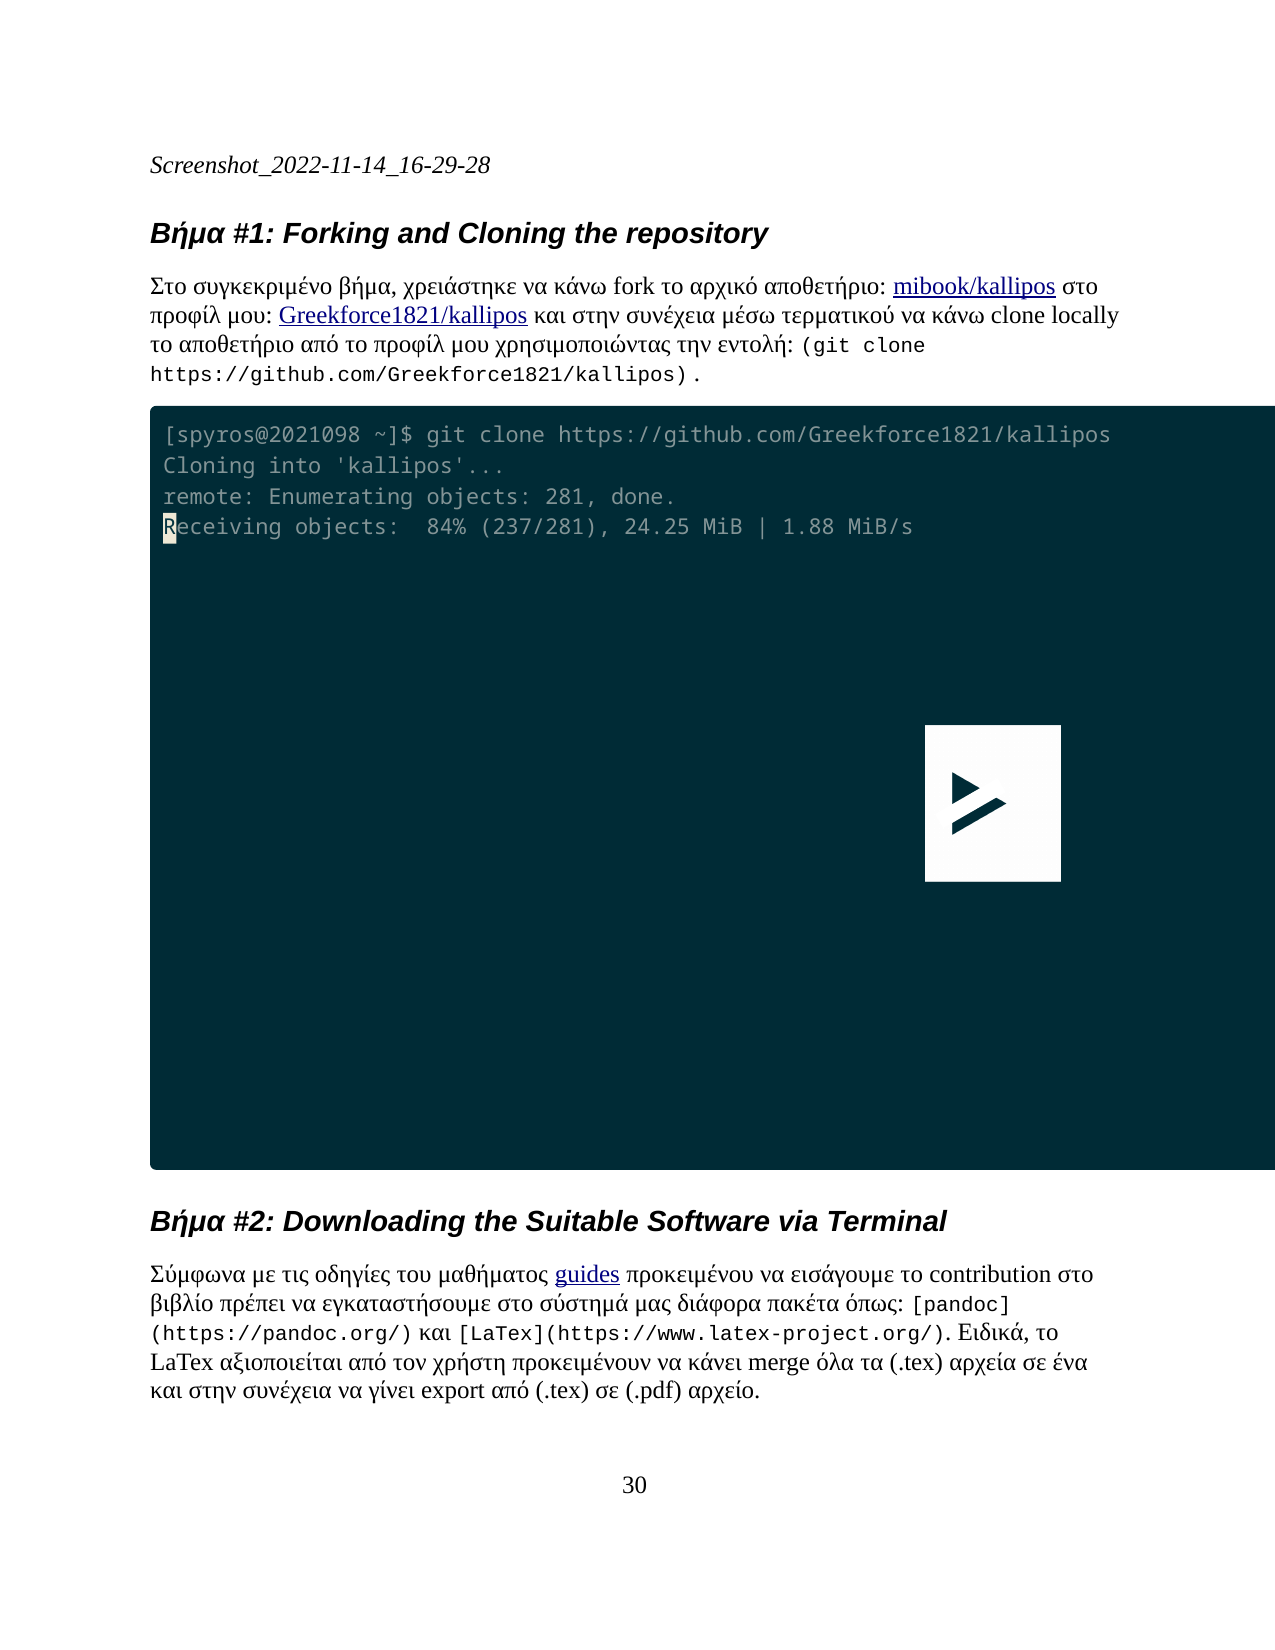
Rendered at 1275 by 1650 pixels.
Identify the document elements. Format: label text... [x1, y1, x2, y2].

text Screenshot_2022-11-14_16-29-28 [150, 150, 1125, 179]
subtitle Βήμα #1: Forking and Cloning the repository [150, 216, 1125, 250]
text Στο συγκεκριμένο βήμα, χρειάστηκε να κάνω fork το αρχικό αποθετήριο: mibook/kallipos στο προφίλ μου: Greekforce1821/kallipos και στην συνέχεια μέσω τερματικού να κάνω clone locally το αποθετήριο από το προφίλ μου χρησιμοποιώντας την εντολή: (git clone https://github.com/Greekforce1821/kallipos) . [150, 271, 1125, 388]
subtitle Bήμα #2: Downloading the Suitable Software via Terminal [150, 1204, 1125, 1237]
text Σύμφωνα με τις οδηγίες του μαθήματος guides προκειμένου να εισάγουμε το contribution στο βιβλίο πρέπει να εγκαταστήσουμε στο σύστημά μας διάφορα πακέτα όπως: [pandoc](https://pandoc.org/) και [LaTex](https://www.latex-project.org/). Ειδικά, το LaTex αξιοποιείται από τον χρήστη προκειμένουν να κάνει merge όλα τα (.tex) αρχεία σε ένα και στην συνέχεια να γίνει export από (.tex) σε (.pdf) αρχείο. [150, 1259, 1125, 1404]
